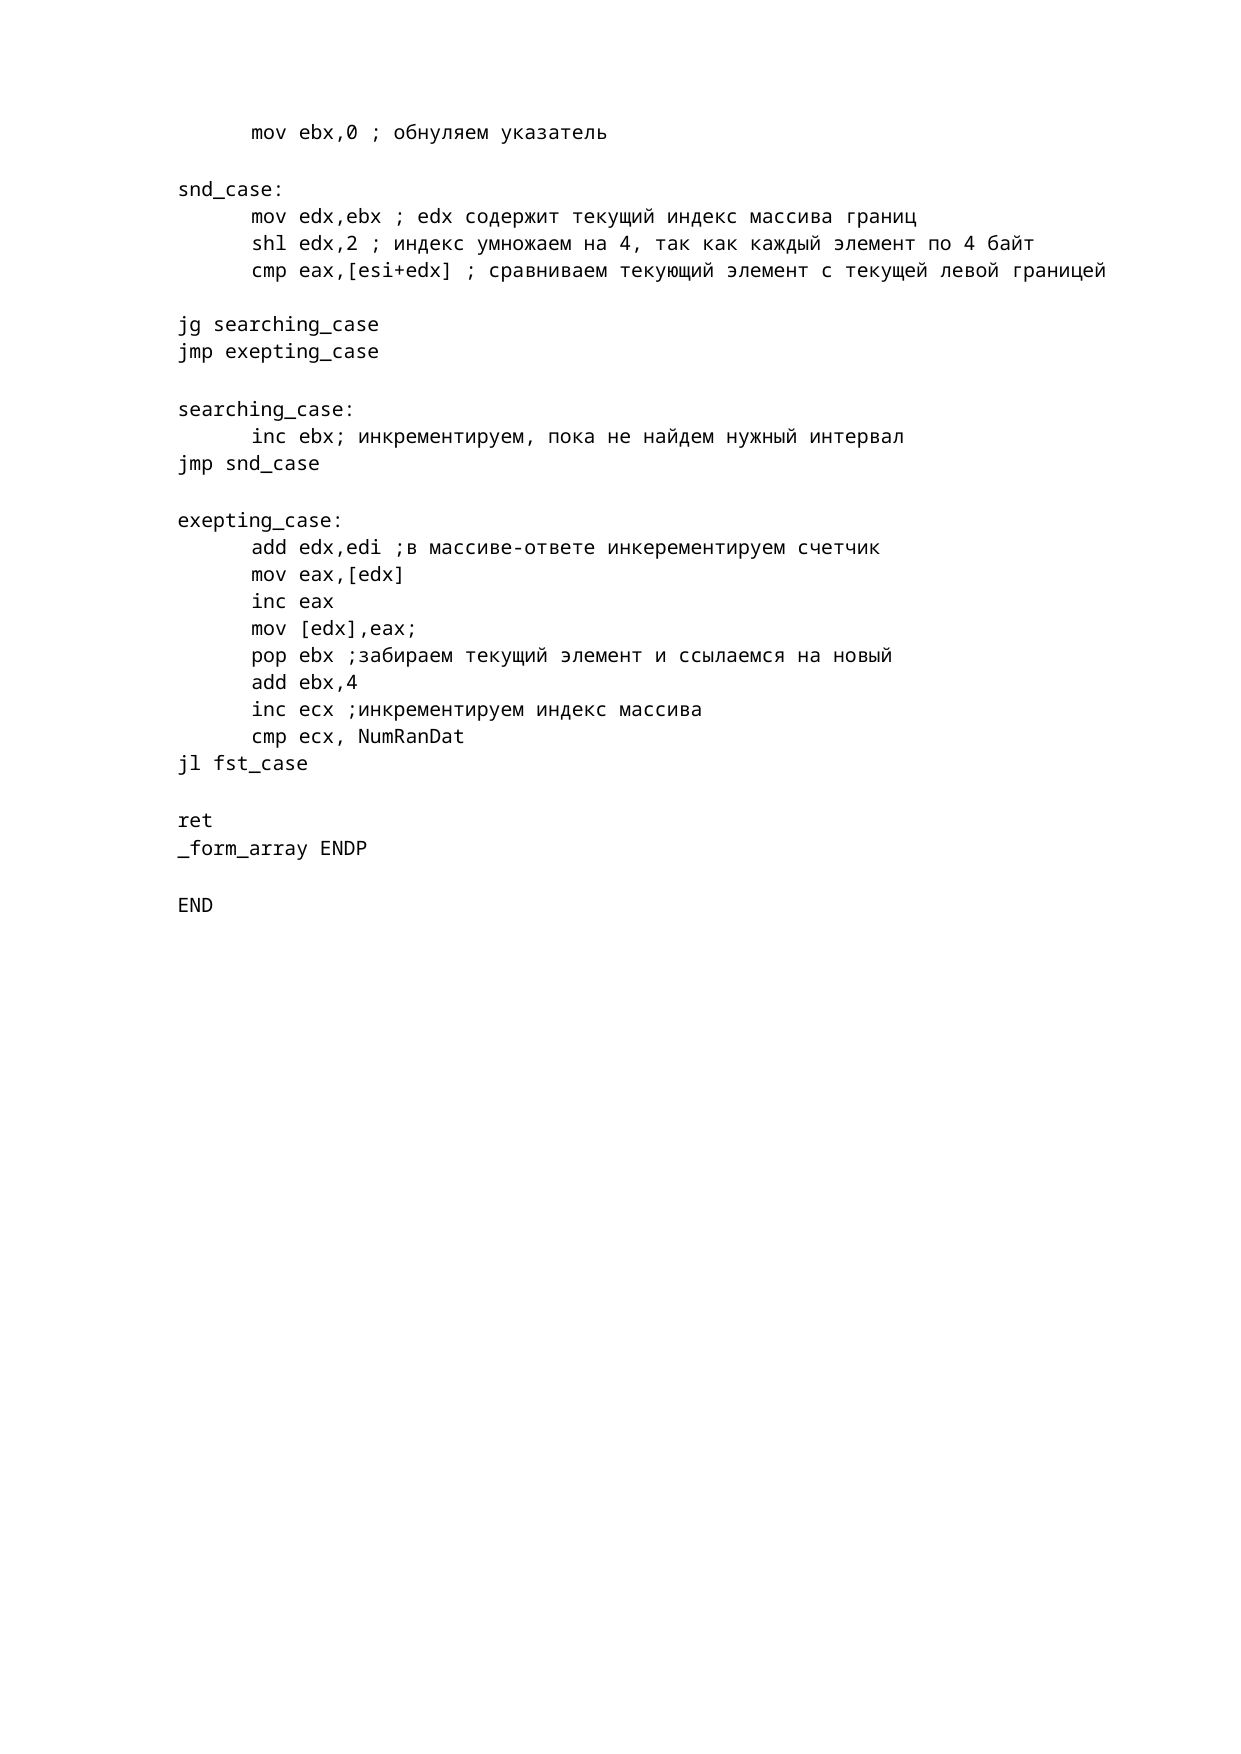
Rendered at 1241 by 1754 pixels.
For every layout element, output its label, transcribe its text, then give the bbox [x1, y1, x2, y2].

text cmp ecx, NumRanDat [177, 722, 1152, 749]
text pop ebx ;забираем текущий элемент и ссылаемся на новый [177, 641, 1152, 668]
text END [177, 891, 1152, 918]
text inc eax [177, 587, 1152, 614]
text add ebx,4 [177, 668, 1152, 695]
text ret [177, 807, 1152, 834]
text mov [edx],eax; [177, 614, 1152, 641]
text jg searching_case [177, 311, 1152, 337]
text mov edx,ebx ; edx содержит текущий индекс массива границ [177, 203, 1152, 229]
text add edx,edi ;в массиве-ответе инкерементируем счетчик [177, 533, 1152, 560]
text jmp exepting_case [177, 337, 1152, 364]
text inc ecx ;инкрементируем индекс массива [177, 695, 1152, 722]
text snd_case: [177, 176, 1152, 203]
text cmp eax,[esi+edx] ; сравниваем текующий элемент с текущей левой границей [177, 257, 1152, 283]
text jl fst_case [177, 749, 1152, 776]
text jmp snd_case [177, 449, 1152, 476]
text inc ebx; инкрементируем, пока не найдем нужный интервал [177, 422, 1152, 449]
text searching_case: [177, 395, 1152, 422]
text shl edx,2 ; индекс умножаем на 4, так как каждый элемент по 4 байт [177, 229, 1152, 257]
text mov ebx,0 ; обнуляем указатель [177, 118, 1152, 145]
text _form_array ENDP [177, 834, 1152, 861]
text exepting_case: [177, 506, 1152, 533]
text mov eax,[edx] [177, 560, 1152, 587]
